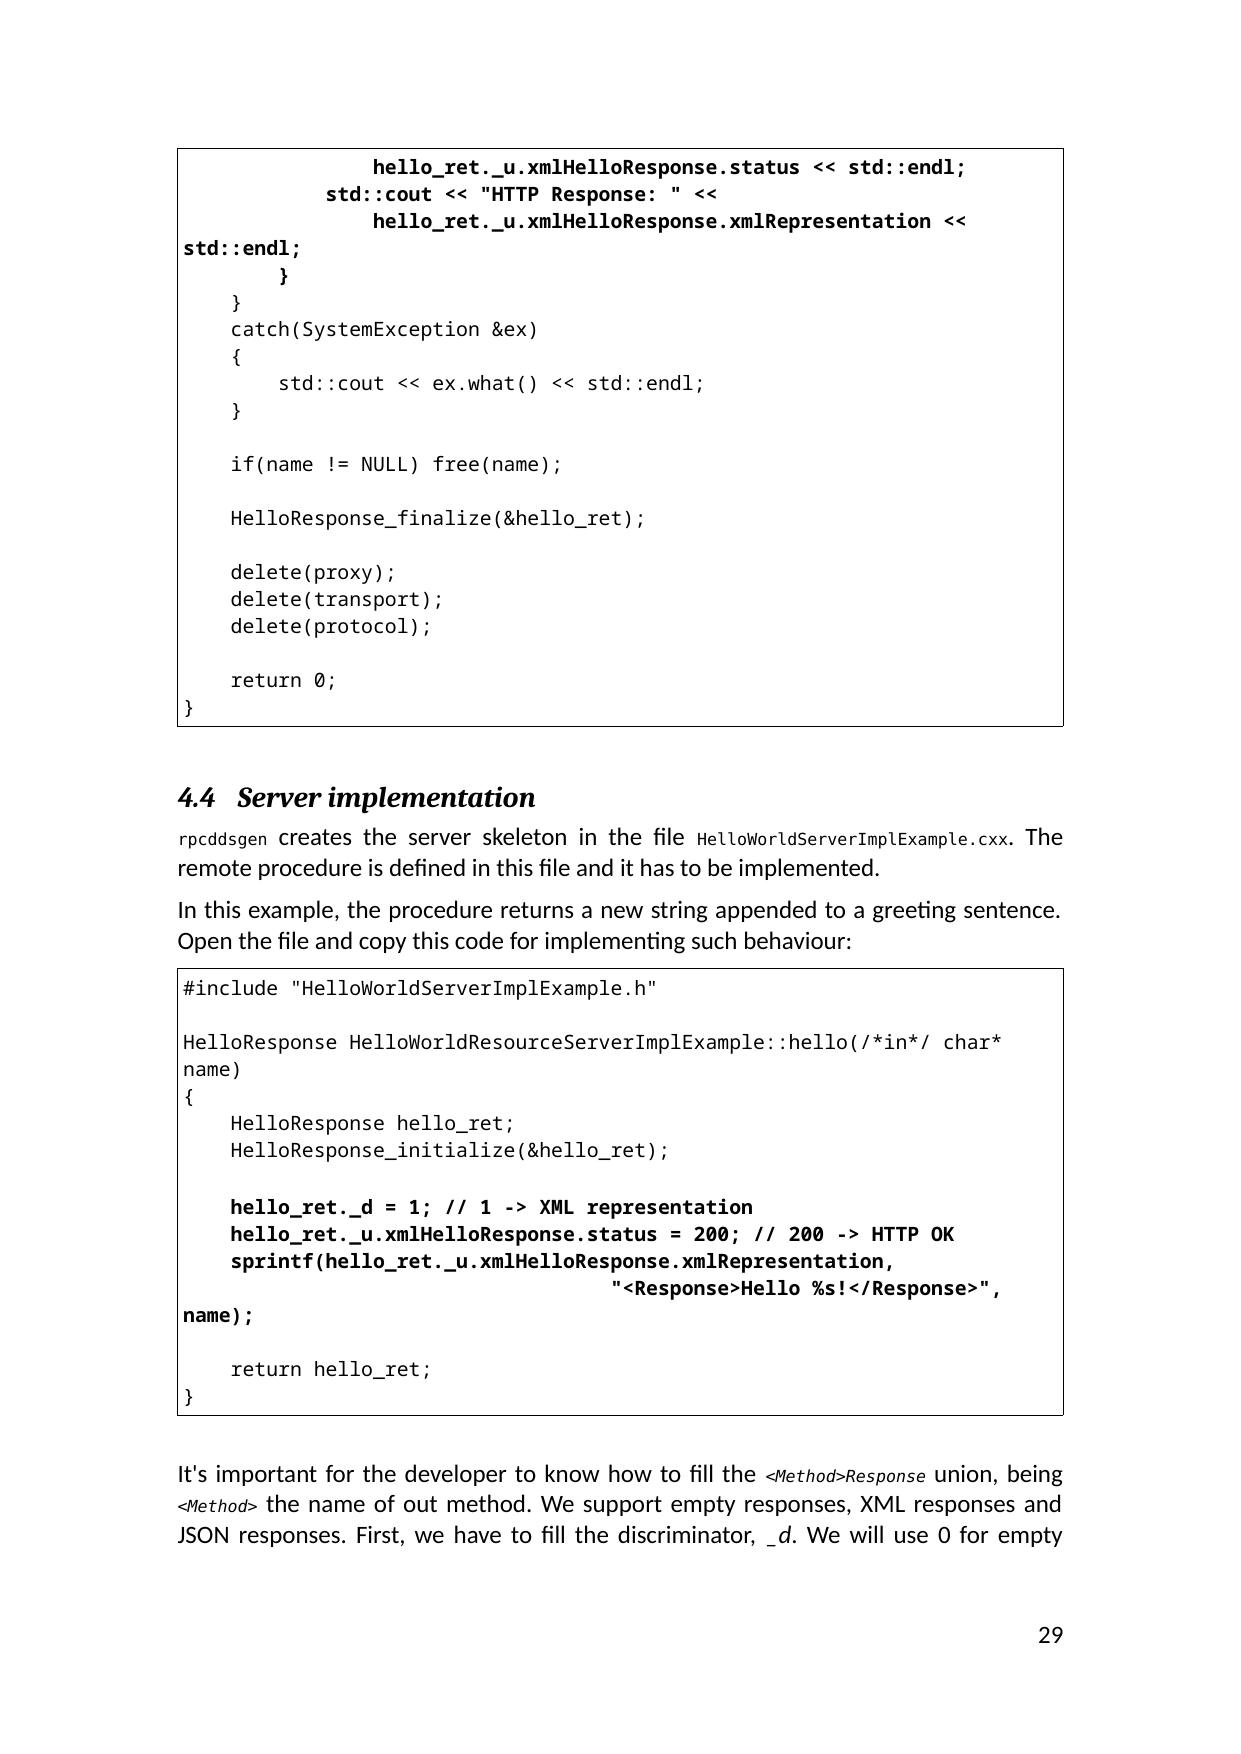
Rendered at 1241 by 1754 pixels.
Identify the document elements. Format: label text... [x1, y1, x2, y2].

table_header hello_ret._u.xmlHelloResponse.status << std::endl; std::cout << "HTTP Response: " << hello_ret._u.xmlHelloResponse.xmlRepresentation << std::endl; } } catch(SystemException &ex) { std::cout << ex.what() << std::endl; } if(name != NULL) free(name); HelloResponse_finalize(&hello_ret); delete(proxy); delete(transport); delete(protocol); return 0; } [178, 149, 1063, 726]
table_header #include "HelloWorldServerImplExample.h" HelloResponse HelloWorldResourceServerImplExample::hello(/*in*/ char* name) { HelloResponse hello_ret; HelloResponse_initialize(&hello_ret); hello_ret._d = 1; // 1 -> XML representation hello_ret._u.xmlHelloResponse.status = 200; // 200 -> HTTP OK sprintf(hello_ret._u.xmlHelloResponse.xmlRepresentation, "<Response>Hello %s!</Response>", name); return hello_ret; } [178, 969, 1063, 1415]
subtitle Server implementation [177, 781, 1063, 815]
text rpcddsgen creates the server skeleton in the file HelloWorldServerImplExample.cxx. The remote procedure is defined in this file and it has to be implemented. [177, 821, 1063, 882]
text In this example, the procedure returns a new string appended to a greeting sentence. Open the file and copy this code for implementing such behaviour: [177, 895, 1063, 956]
text It's important for the developer to know how to fill the <Method>Response union, being <Method> the name of out method. We support empty responses, XML responses and JSON responses. First, we have to fill the discriminator, _d. We will use 0 for empty [177, 1458, 1063, 1550]
